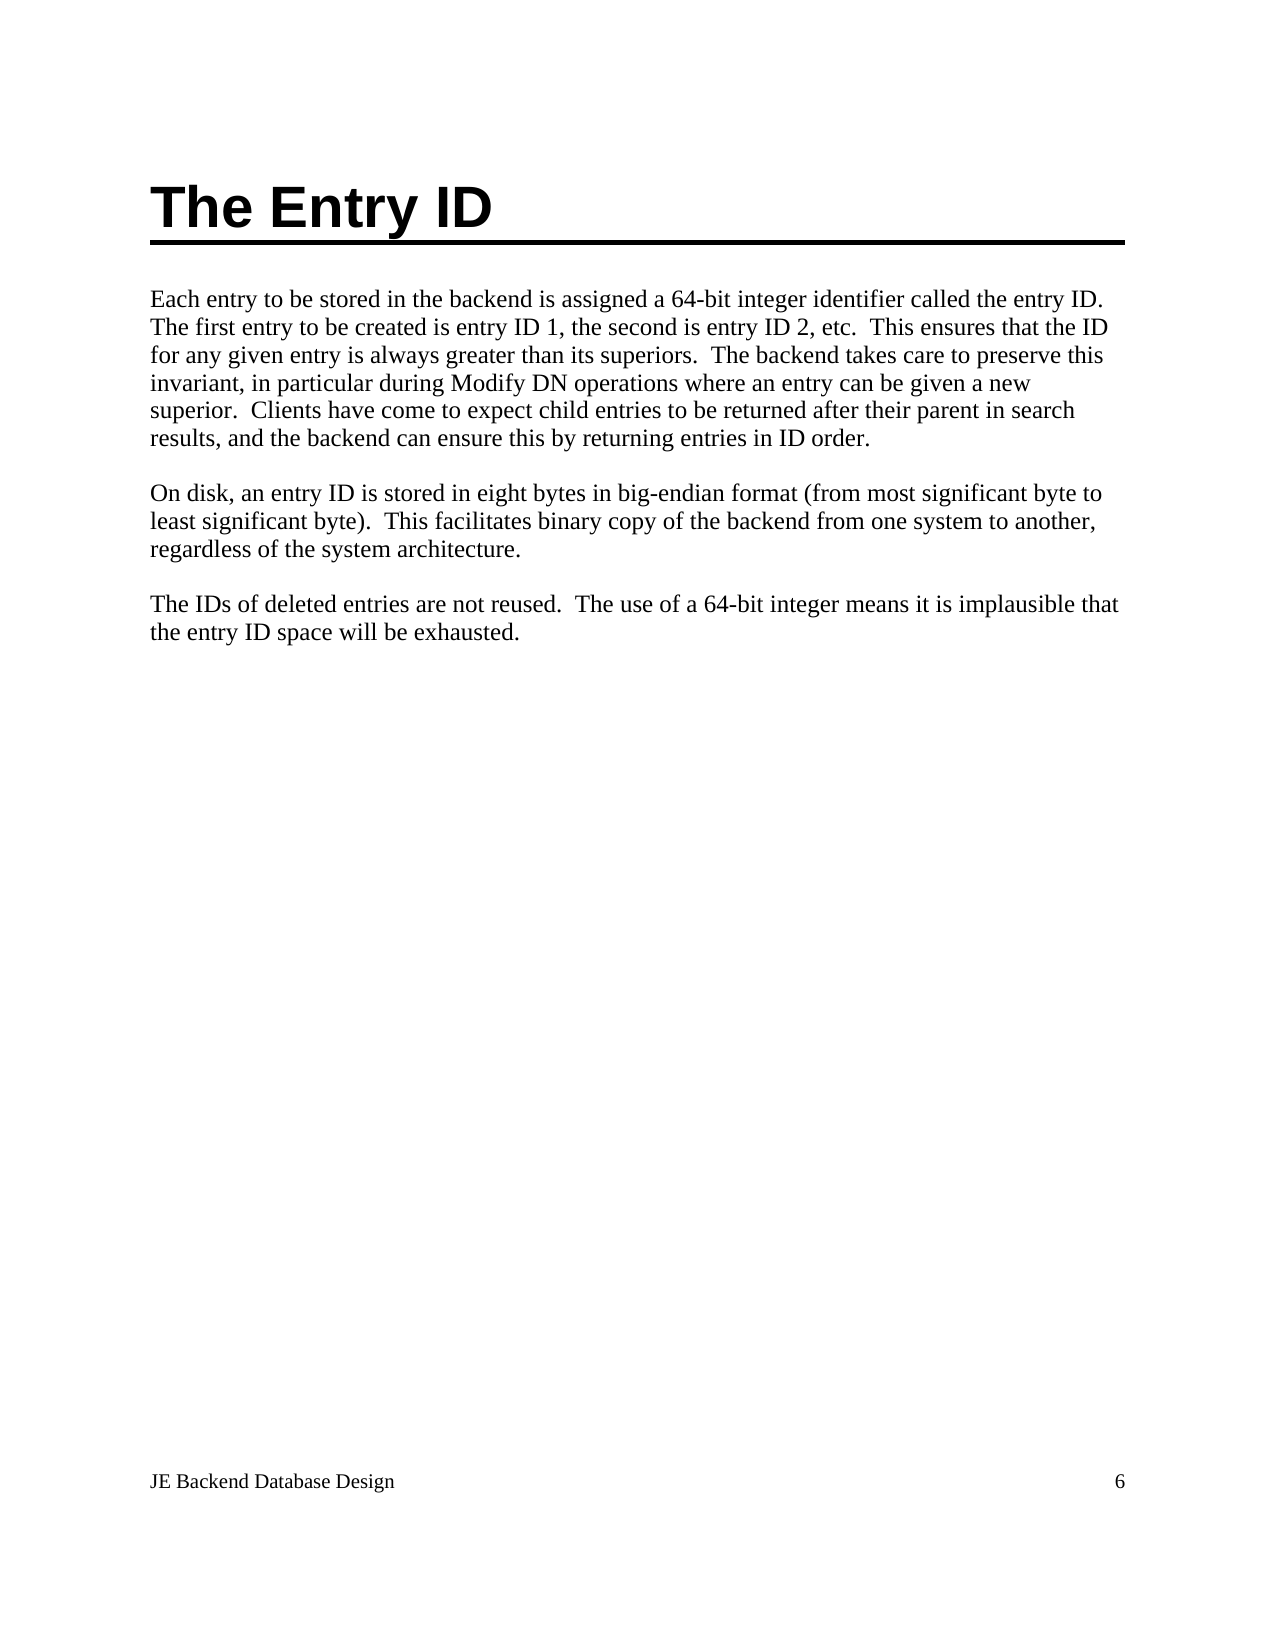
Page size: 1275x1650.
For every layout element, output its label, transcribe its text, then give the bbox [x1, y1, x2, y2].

text Each entry to be stored in the backend is assigned a 64-bit integer identifier called the entry ID. The first entry to be created is entry ID 1, the second is entry ID 2, etc. This ensures that the ID for any given entry is always greater than its superiors. The backend takes care to preserve this invariant, in particular during Modify DN operations where an entry can be given a new superior. Clients have come to expect child entries to be returned after their parent in search results, and the backend can ensure this by returning entries in ID order. [150, 286, 1125, 452]
text The IDs of deleted entries are not reused. The use of a 64-bit integer means it is implausible that the entry ID space will be exhausted. [150, 590, 1125, 646]
subtitle The Entry ID [150, 175, 1125, 240]
text On disk, an entry ID is stored in eight bytes in big-endian format (from most significant byte to least significant byte). This facilitates binary copy of the backend from one system to another, regardless of the system architecture. [150, 479, 1125, 563]
